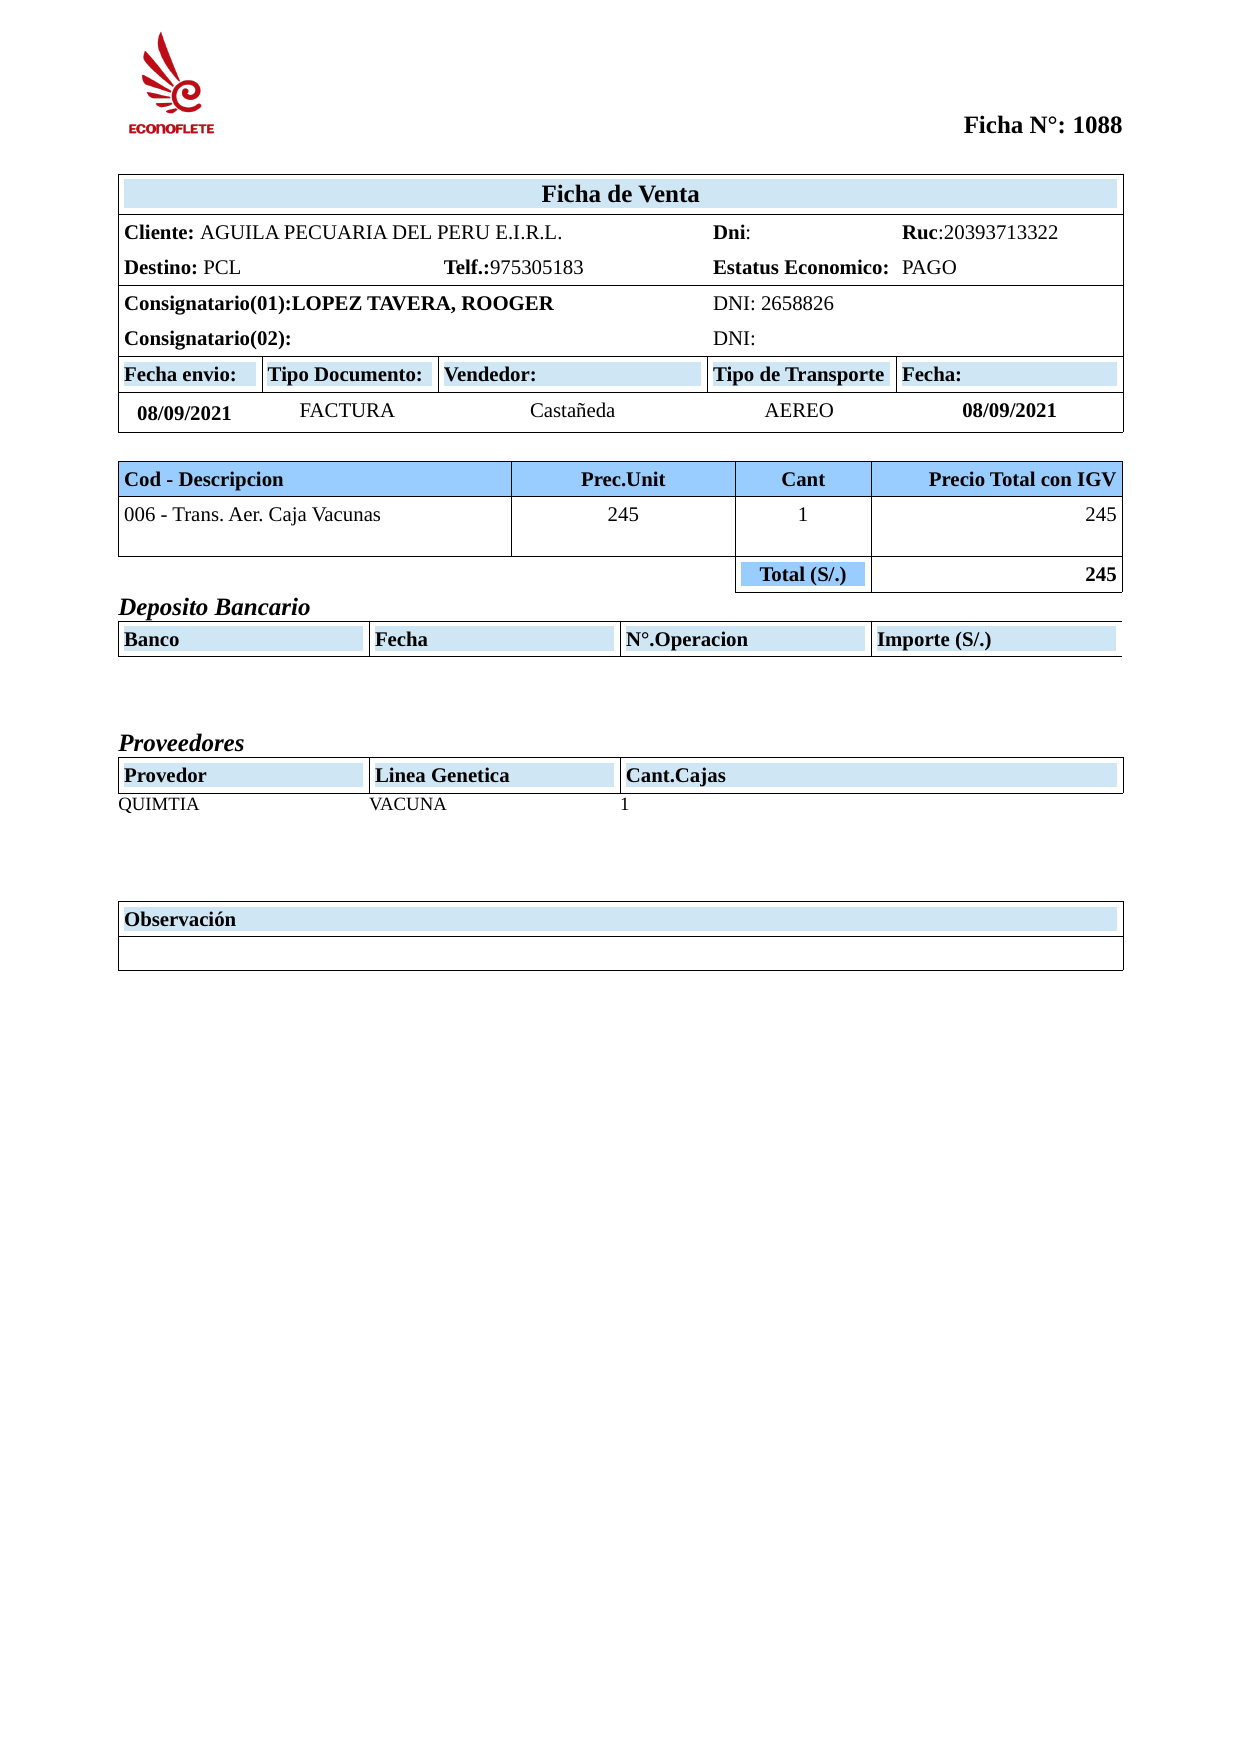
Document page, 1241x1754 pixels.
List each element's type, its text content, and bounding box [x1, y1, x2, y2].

table_cell 245 [872, 497, 1122, 556]
table_cell PAGO [896, 249, 1123, 285]
picture [118, 31, 225, 134]
table_cell [118, 657, 369, 680]
table_cell [369, 815, 620, 836]
table_cell [369, 657, 620, 680]
text Proveedores [118, 728, 1122, 757]
table_header Precio Total con IGV [872, 462, 1122, 496]
table_cell [118, 815, 369, 836]
table_cell Fecha: [897, 357, 1123, 392]
table_cell 08/09/2021 [119, 393, 262, 432]
table_cell FACTURA [262, 393, 438, 432]
table_cell Fecha envio: [119, 357, 262, 392]
table_cell [369, 858, 620, 879]
table_cell Tipo Documento: [263, 357, 438, 392]
table_cell 006 - Trans. Aer. Caja Vacunas [119, 497, 511, 556]
table_header Ficha de Venta [119, 175, 1123, 214]
table_cell Tipo de Transporte [708, 357, 896, 392]
table_cell [118, 858, 369, 879]
table_cell [511, 557, 735, 592]
table_cell Ruc:20393713322 [896, 215, 1123, 249]
table_header Cant [736, 462, 871, 496]
table_cell Consignatario(01):LOPEZ TAVERA, ROOGER [119, 286, 707, 321]
table_cell [118, 705, 369, 728]
table_cell Total (S/.) [736, 557, 871, 592]
table_cell [620, 836, 1123, 858]
table_cell [118, 680, 369, 704]
table_cell [871, 705, 1122, 728]
table_cell [369, 836, 620, 858]
table_cell Cliente: AGUILA PECUARIA DEL PERU E.I.R.L. [119, 215, 707, 249]
table_cell Vendedor: [439, 357, 707, 392]
table_cell 245 [872, 557, 1122, 592]
table_cell DNI: [707, 321, 1123, 356]
table_cell [118, 557, 511, 592]
table_cell 1 [736, 497, 871, 556]
table_cell Castañeda [438, 393, 707, 432]
table_cell Dni: [707, 215, 896, 249]
table_cell Consignatario(02): [119, 321, 707, 356]
table_header Cant.Cajas [621, 758, 1123, 793]
table_header Observación [119, 902, 1123, 936]
table_cell [620, 657, 871, 680]
table_cell [118, 879, 369, 901]
table_header Banco [119, 622, 369, 656]
table_header Linea Genetica [370, 758, 620, 793]
table_cell [871, 657, 1122, 680]
table_cell Telf.:975305183 [438, 249, 707, 285]
table_cell AEREO [707, 393, 896, 432]
table_cell [620, 705, 871, 728]
table_cell QUIMTIA [118, 794, 369, 814]
table_cell [620, 879, 1123, 901]
table_header N°.Operacion [621, 622, 871, 656]
table_cell [369, 705, 620, 728]
table_header Fecha [370, 622, 620, 656]
table_cell [369, 879, 620, 901]
table_cell DNI: 2658826 [707, 286, 1123, 321]
table_header Importe (S/.) [872, 622, 1122, 656]
table_cell 1 [620, 794, 1123, 814]
table_header Provedor [119, 758, 369, 793]
table_cell 08/09/2021 [896, 393, 1123, 432]
text Deposito Bancario [118, 592, 1122, 621]
table_header Prec.Unit [512, 462, 735, 496]
table_header Cod - Descripcion [119, 462, 511, 496]
table_cell Estatus Economico: [707, 249, 896, 285]
table_cell VACUNA [369, 794, 620, 814]
table_cell Destino: PCL [119, 249, 438, 285]
table_cell [369, 680, 620, 704]
table_cell [119, 937, 1123, 969]
table_cell [871, 680, 1122, 704]
table_cell [620, 858, 1123, 879]
table_cell 245 [512, 497, 735, 556]
table_cell [620, 815, 1123, 836]
table_cell [118, 836, 369, 858]
table_cell [620, 680, 871, 704]
